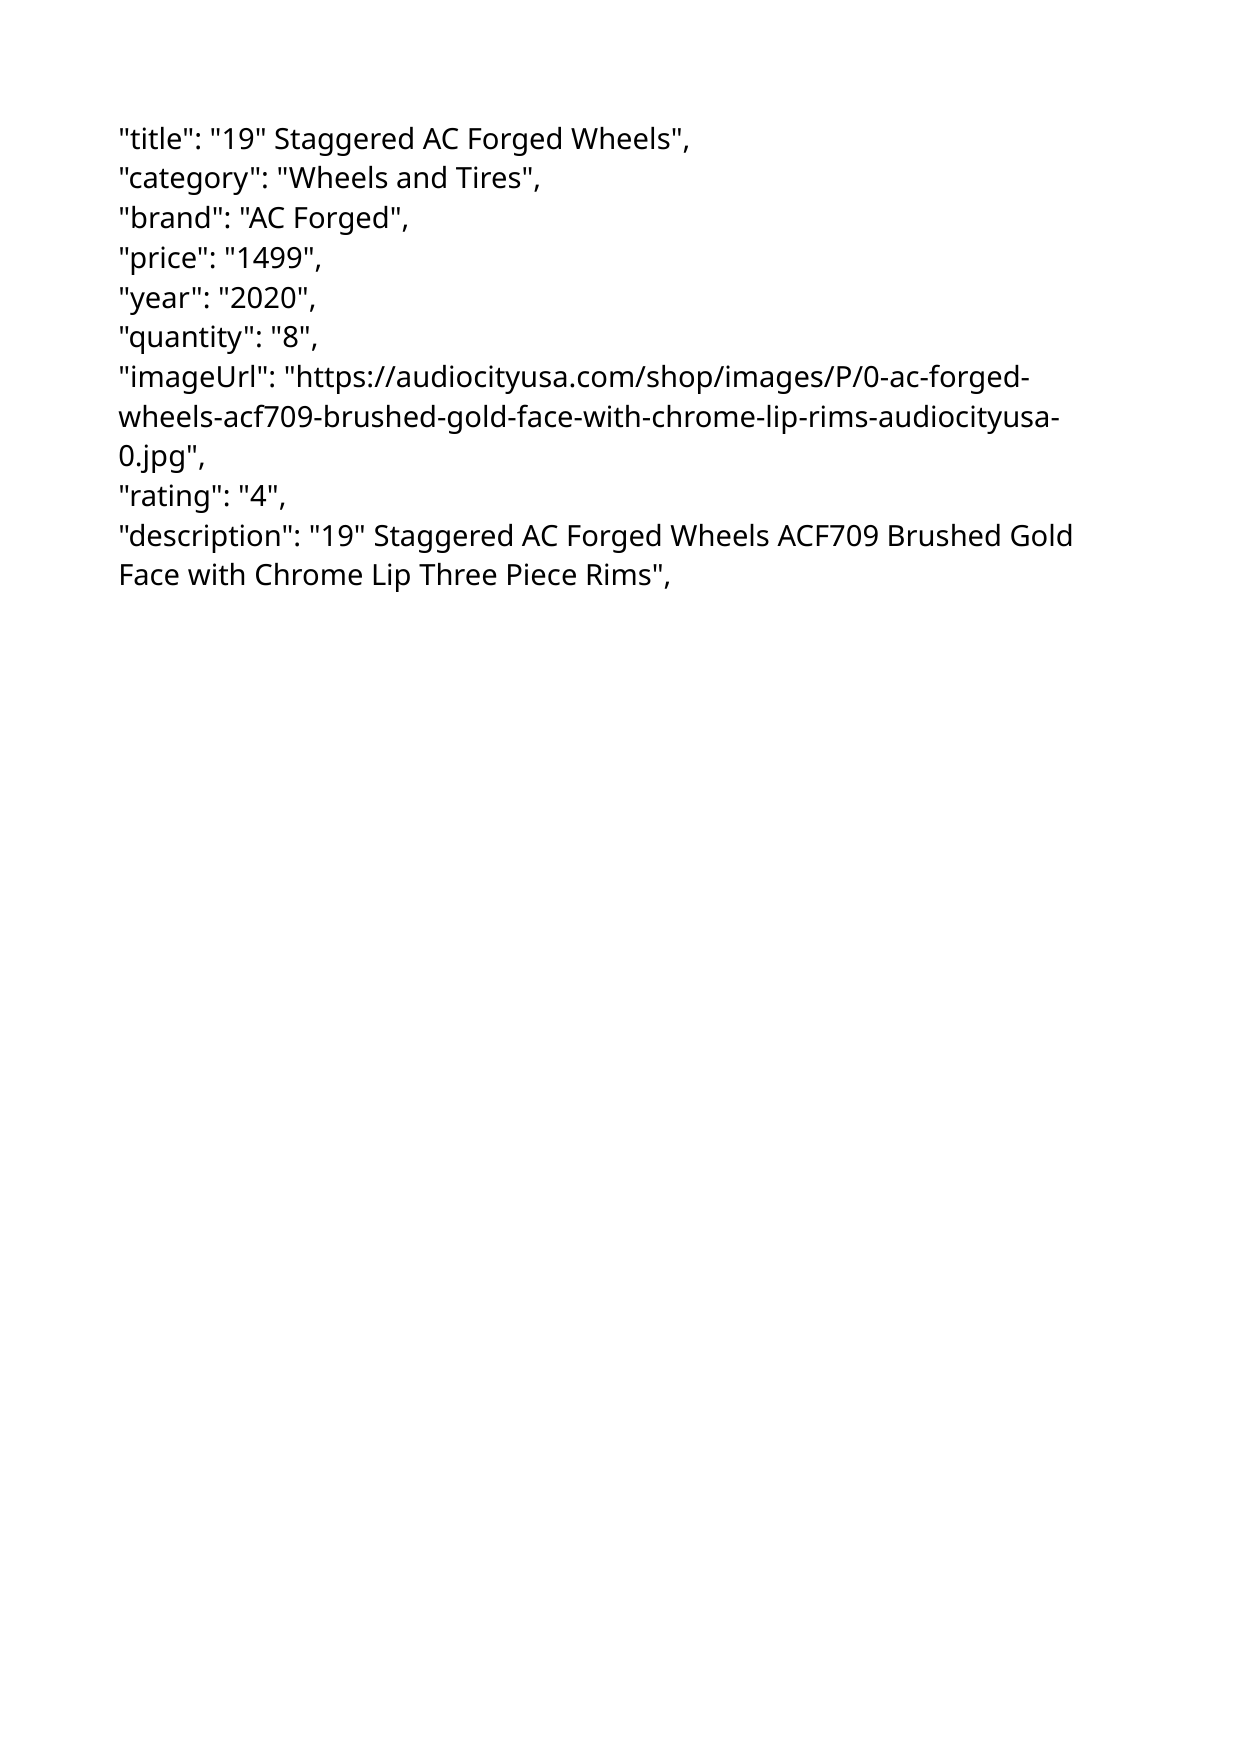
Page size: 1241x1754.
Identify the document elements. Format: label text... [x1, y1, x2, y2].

text "brand": "AC Forged", [118, 197, 1122, 237]
text "rating": "4", [118, 475, 1122, 515]
text "year": "2020", [118, 277, 1122, 317]
text "title": "19" Staggered AC Forged Wheels", [118, 118, 1122, 158]
text "category": "Wheels and Tires", [118, 158, 1122, 197]
text "description": "19" Staggered AC Forged Wheels ACF709 Brushed Gold Face with Chrome Lip Three Piece Rims", [118, 515, 1122, 594]
text "imageUrl": "https://audiocityusa.com/shop/images/P/0-ac-forged-wheels-acf709-brushed-gold-face-with-chrome-lip-rims-audiocityusa-0.jpg", [118, 356, 1122, 475]
text "price": "1499", [118, 237, 1122, 277]
text "quantity": "8", [118, 317, 1122, 356]
